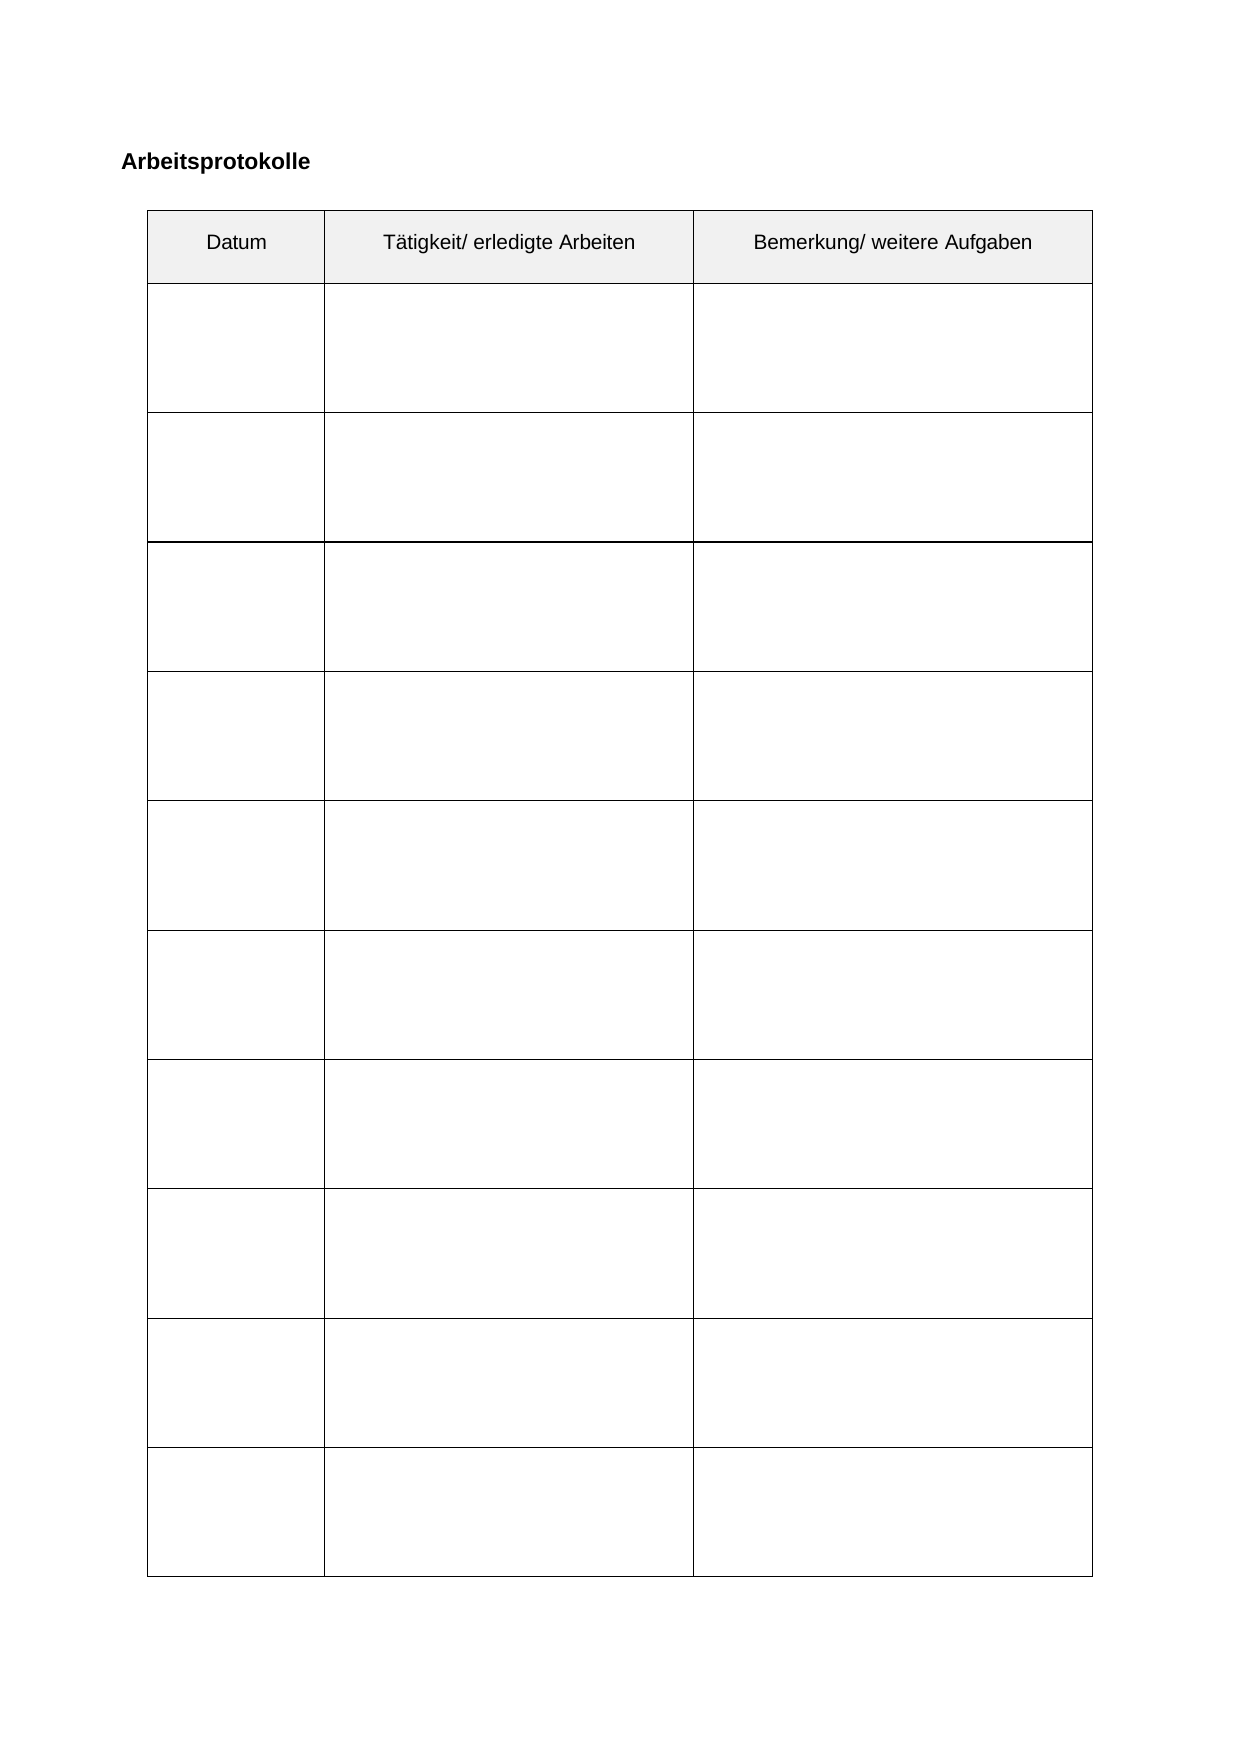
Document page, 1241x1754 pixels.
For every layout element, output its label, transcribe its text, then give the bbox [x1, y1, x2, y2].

table_cell [325, 672, 693, 800]
table_cell [694, 931, 1092, 1059]
table_cell [148, 1189, 324, 1317]
table_cell [148, 1448, 324, 1576]
table_cell [325, 413, 693, 541]
table_cell [325, 931, 693, 1059]
table_cell [148, 672, 324, 800]
table_cell [694, 413, 1092, 541]
table_cell [694, 543, 1092, 671]
table_header Datum [148, 211, 324, 283]
table_cell [325, 543, 693, 671]
table_cell [694, 801, 1092, 929]
table_cell [694, 672, 1092, 800]
table_cell [325, 1319, 693, 1447]
table_cell [694, 1189, 1092, 1317]
table_cell [148, 1060, 324, 1188]
table_cell [325, 1448, 693, 1576]
table_cell [694, 1060, 1092, 1188]
table_header Bemerkung/ weitere Aufgaben [694, 211, 1092, 283]
table_cell [325, 1060, 693, 1188]
table_header Tätigkeit/ erledigte Arbeiten [325, 211, 693, 283]
table_cell [694, 1448, 1092, 1576]
table_cell [325, 284, 693, 412]
table_cell [694, 284, 1092, 412]
table_cell [148, 543, 324, 671]
table_cell [325, 1189, 693, 1317]
table_cell [148, 931, 324, 1059]
table_cell [148, 284, 324, 412]
table_cell [148, 413, 324, 541]
table_cell [148, 801, 324, 929]
table_cell [694, 1319, 1092, 1447]
table_cell [148, 1319, 324, 1447]
table_cell [325, 801, 693, 929]
